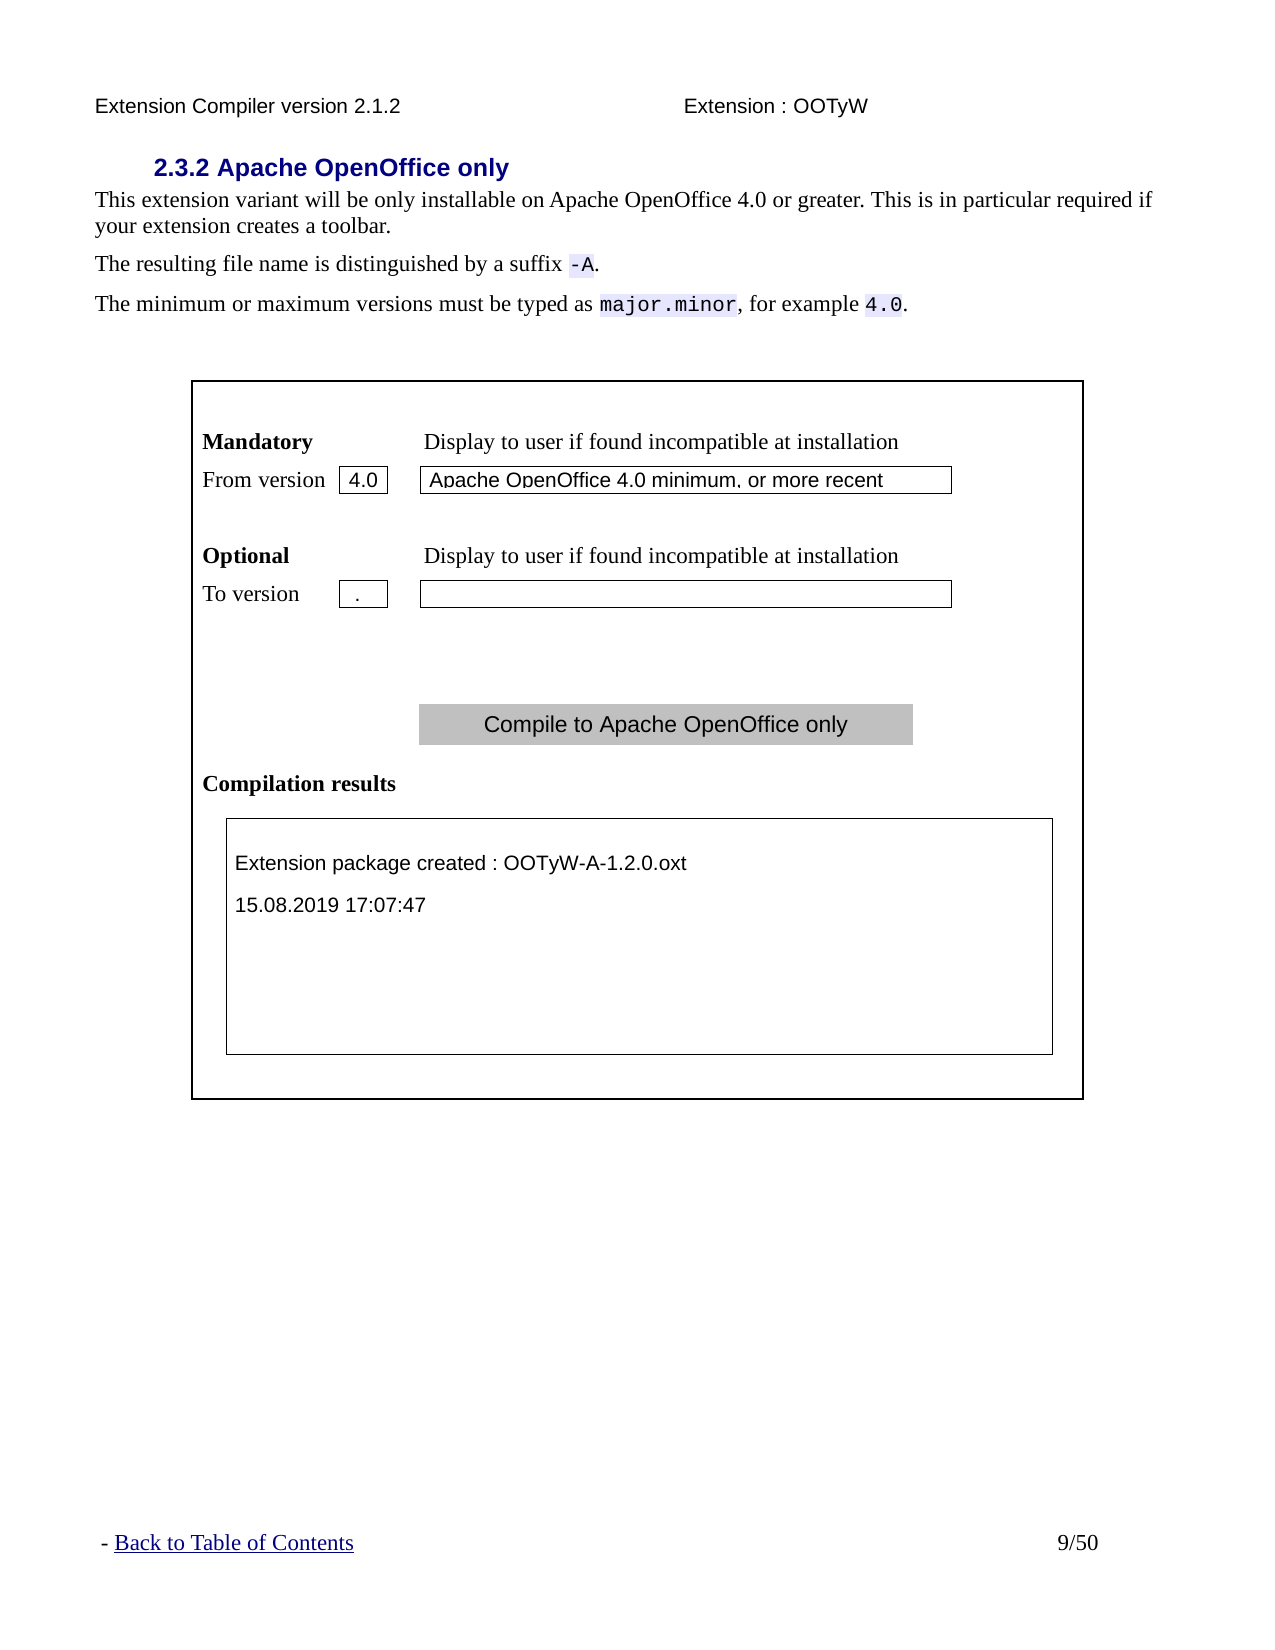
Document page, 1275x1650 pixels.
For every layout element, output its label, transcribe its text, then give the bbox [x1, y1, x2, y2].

text This extension variant will be only installable on Apache OpenOffice 4.0 or greater. This is in particular required if your extension creates a toolbar. [94, 187, 1181, 238]
text To version [202, 581, 339, 606]
text Mandatory Display to user if found incompatible at installation [202, 429, 1073, 454]
text [952, 467, 1073, 492]
subtitle Apache OpenOffice only [153, 153, 1181, 181]
text [388, 581, 420, 606]
text [388, 467, 420, 492]
text From version [202, 467, 339, 492]
text Compilation results [202, 771, 1073, 796]
text The resulting file name is distinguished by a suffix -A. [94, 251, 1181, 278]
text [952, 581, 1073, 606]
text Optional Display to user if found incompatible at installation [202, 543, 1073, 568]
text The minimum or maximum versions must be typed as major.minor, for example 4.0. [94, 290, 1181, 317]
